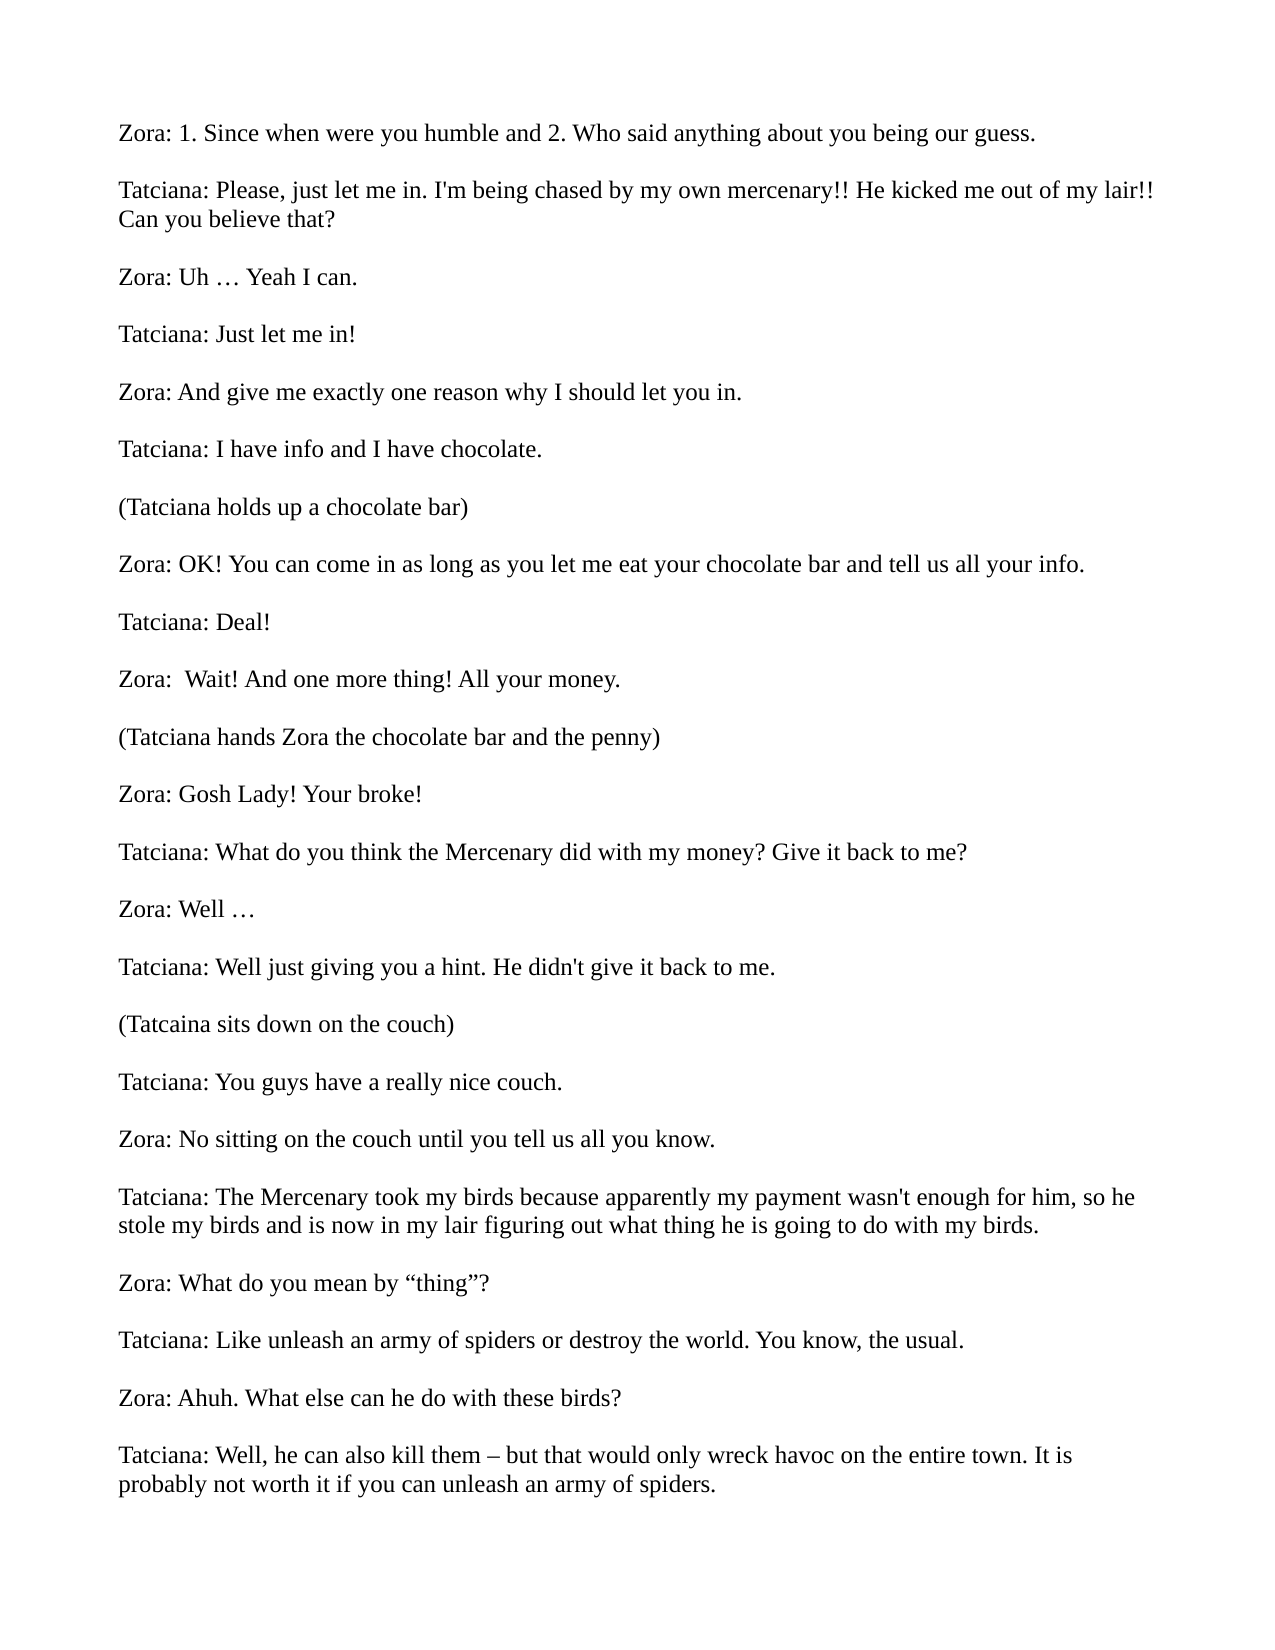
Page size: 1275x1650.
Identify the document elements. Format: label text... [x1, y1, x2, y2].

text Tatciana: Please, just let me in. I'm being chased by my own mercenary!! He kicked me out of my lair!! Can you believe that? [118, 176, 1157, 233]
text Zora: Ahuh. What else can he do with these birds? [118, 1383, 1157, 1412]
text Zora: Well … [118, 894, 1157, 923]
text Zora: Gosh Lady! Your broke! [118, 779, 1157, 808]
text (Tatciana holds up a chocolate bar) [118, 492, 1157, 521]
text Tatciana: Well just giving you a hint. He didn't give it back to me. [118, 952, 1157, 981]
text Zora: No sitting on the couch until you tell us all you know. [118, 1124, 1157, 1153]
text Tatciana: I have info and I have chocolate. [118, 434, 1157, 463]
text Tatciana: What do you think the Mercenary did with my money? Give it back to me? [118, 837, 1157, 866]
text Tatciana: Well, he can also kill them – but that would only wreck havoc on the entire town. It is probably not worth it if you can unleash an army of spiders. [118, 1441, 1157, 1498]
text Tatciana: Like unleash an army of spiders or destroy the world. You know, the usual. [118, 1326, 1157, 1354]
text (Tatcaina sits down on the couch) [118, 1009, 1157, 1038]
text Zora: What do you mean by “thing”? [118, 1268, 1157, 1297]
text Zora: Uh … Yeah I can. [118, 262, 1157, 291]
text Zora: And give me exactly one reason why I should let you in. [118, 377, 1157, 406]
text Tatciana: Just let me in! [118, 319, 1157, 348]
text Zora: Wait! And one more thing! All your money. [118, 664, 1157, 693]
text Tatciana: You guys have a really nice couch. [118, 1067, 1157, 1096]
text Zora: OK! You can come in as long as you let me eat your chocolate bar and tell us all your info. [118, 549, 1157, 578]
text (Tatciana hands Zora the chocolate bar and the penny) [118, 722, 1157, 751]
text Tatciana: Deal! [118, 607, 1157, 636]
text Zora: 1. Since when were you humble and 2. Who said anything about you being our guess. [118, 118, 1157, 147]
text Tatciana: The Mercenary took my birds because apparently my payment wasn't enough for him, so he stole my birds and is now in my lair figuring out what thing he is going to do with my birds. [118, 1182, 1157, 1239]
